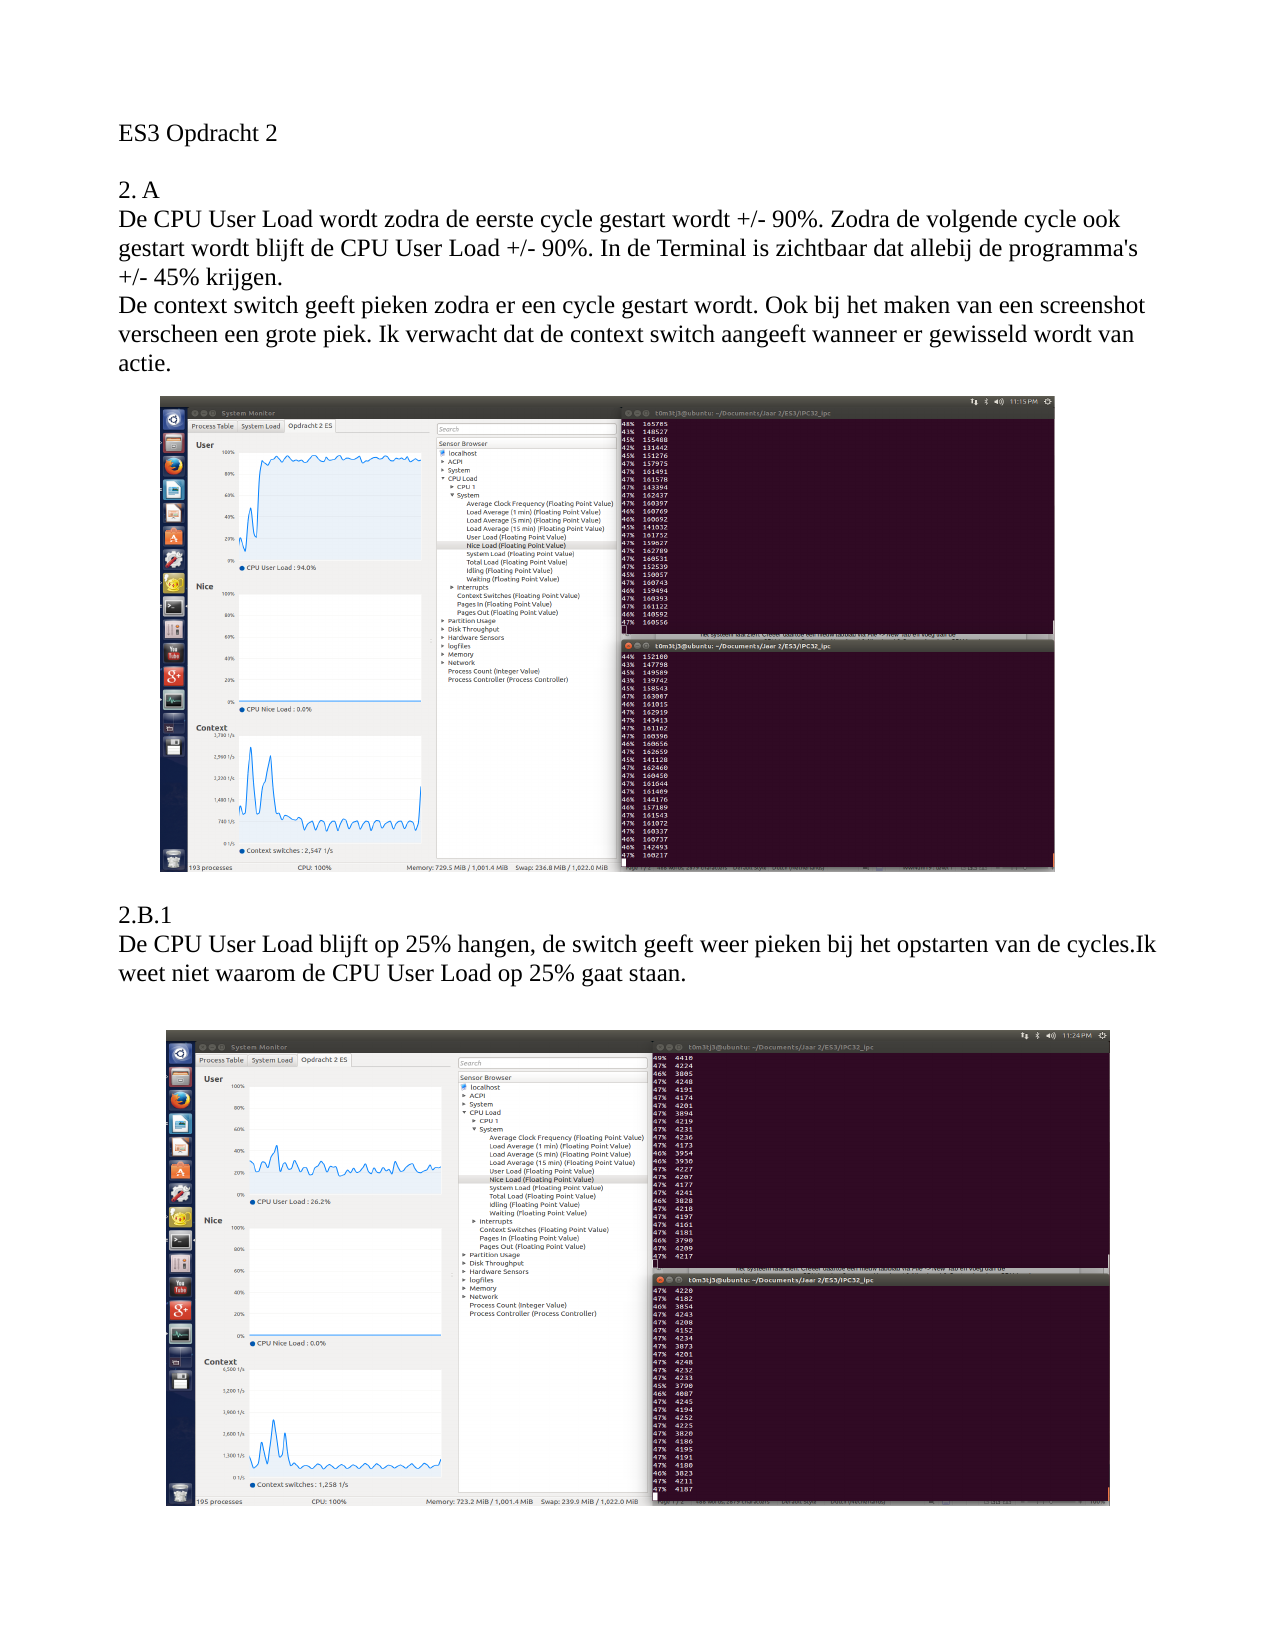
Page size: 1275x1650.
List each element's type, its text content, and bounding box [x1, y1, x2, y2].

text De CPU User Load wordt zodra de eerste cycle gestart wordt +/- 90%. Zodra de volgende cycle ook gestart wordt blijft de CPU User Load +/- 90%. In de Terminal is zichtbaar dat allebij de programma's +/- 45% krijgen. [118, 204, 1157, 291]
picture [160, 396, 1055, 872]
text 2.B.1 [118, 900, 1157, 929]
text De context switch geeft pieken zodra er een cycle gestart wordt. Ook bij het maken van een screenshot verscheen een grote piek. Ik verwacht dat de context switch aangeeft wanneer er gewisseld wordt van actie. [118, 291, 1157, 377]
text ES3 Opdracht 2 [118, 118, 1157, 147]
picture [166, 1030, 1110, 1506]
text De CPU User Load blijft op 25% hangen, de switch geeft weer pieken bij het opstarten van de cycles.Ik weet niet waarom de CPU User Load op 25% gaat staan. [118, 929, 1157, 987]
text 2. A [118, 176, 1157, 204]
